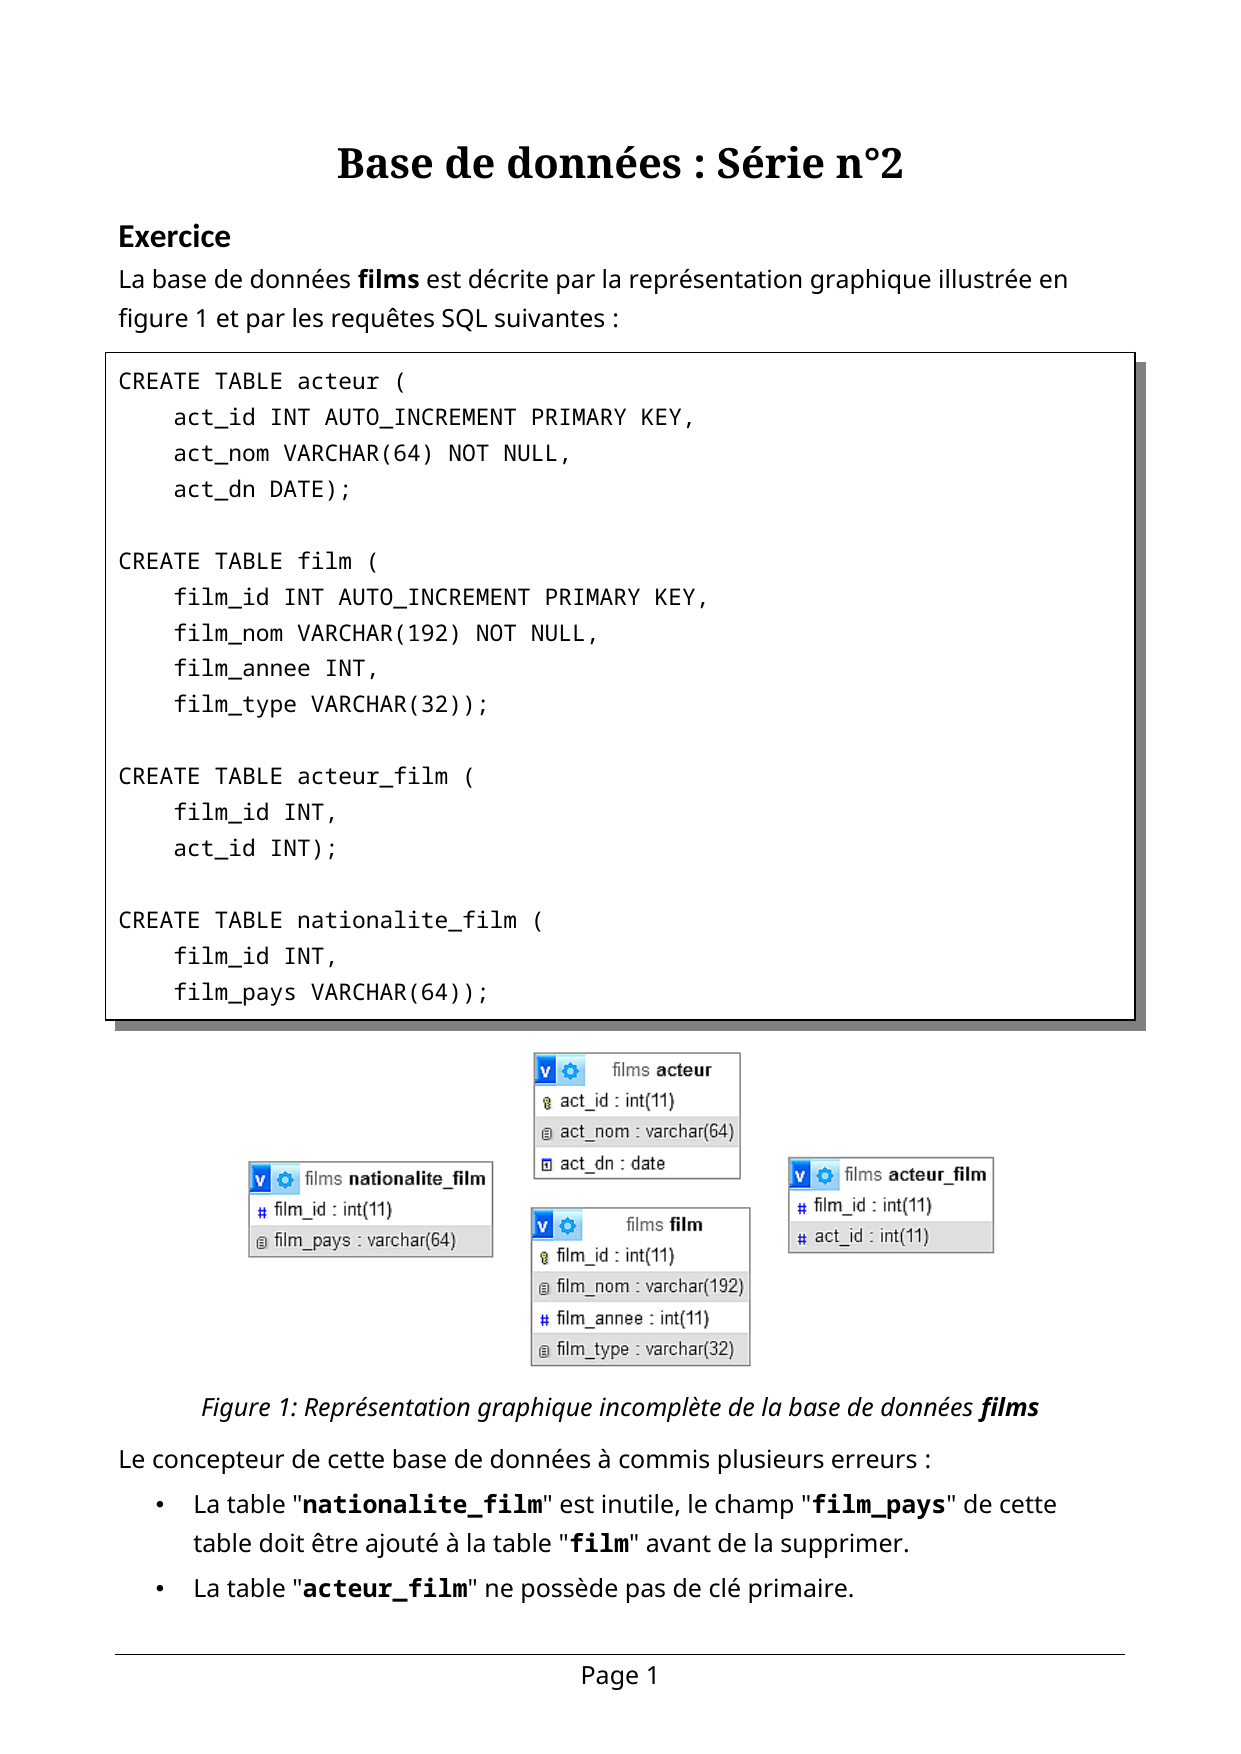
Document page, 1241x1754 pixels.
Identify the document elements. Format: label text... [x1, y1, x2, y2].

list La table "nationalite_film" est inutile, le champ "film_pays" de cette table doit être ajouté à la table "film" avant de la supprimer. [156, 1486, 1122, 1560]
text La base de données films est décrite par la représentation graphique illustrée en figure 1 et par les requêtes SQL suivantes : [118, 261, 1122, 335]
picture [243, 1047, 997, 1372]
text act_dn DATE); [106, 459, 1134, 504]
text film_id INT, [106, 927, 1134, 962]
text CREATE TABLE acteur_film ( [106, 747, 1134, 783]
text film_type VARCHAR(32)); [106, 675, 1134, 719]
text film_nom VARCHAR(192) NOT NULL, [106, 603, 1134, 639]
text film_annee INT, [106, 639, 1134, 675]
text act_id INT AUTO_INCREMENT PRIMARY KEY, [106, 387, 1134, 423]
subtitle Exercice [118, 215, 1122, 256]
text CREATE TABLE acteur ( [106, 353, 1134, 387]
text film_pays VARCHAR(64)); [106, 962, 1134, 1019]
list La table "acteur_film" ne possède pas de clé primaire. [156, 1571, 1122, 1605]
text act_id INT); [106, 819, 1134, 863]
text film_id INT AUTO_INCREMENT PRIMARY KEY, [106, 567, 1134, 603]
text Figure 1: Représentation graphique incomplète de la base de données films [118, 1390, 1122, 1424]
text film_id INT, [106, 783, 1134, 819]
text CREATE TABLE nationalite_film ( [106, 891, 1134, 927]
subtitle Base de données : Série n°2 [118, 134, 1122, 191]
text act_nom VARCHAR(64) NOT NULL, [106, 423, 1134, 459]
text CREATE TABLE film ( [106, 531, 1134, 567]
text Le concepteur de cette base de données à commis plusieurs erreurs : [118, 1441, 1122, 1475]
